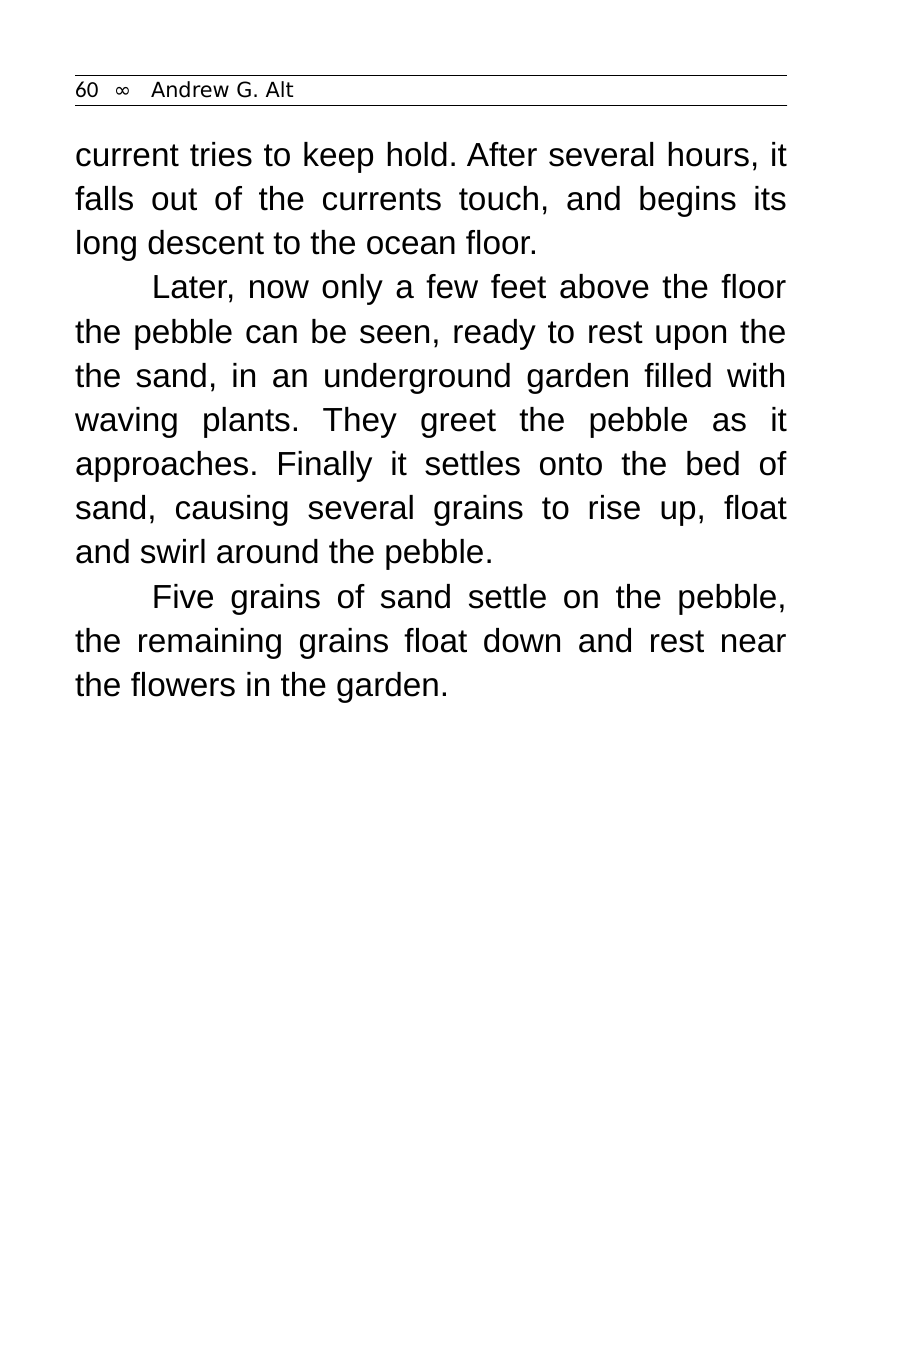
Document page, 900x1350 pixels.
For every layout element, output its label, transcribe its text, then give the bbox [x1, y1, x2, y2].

text current tries to keep hold. After several hours, it falls out of the currents touch, and begins its long descent to the ocean floor. [75, 135, 787, 262]
text Five grains of sand settle on the pebble, the remaining grains float down and rest near the flowers in the garden. [75, 577, 787, 703]
text Later, now only a few feet above the floor the pebble can be seen, ready to rest upon the the sand, in an underground garden filled with waving plants. They greet the pebble as it approaches. Finally it settles onto the bed of sand, causing several grains to rise up, float and swirl around the pebble. [75, 267, 787, 571]
